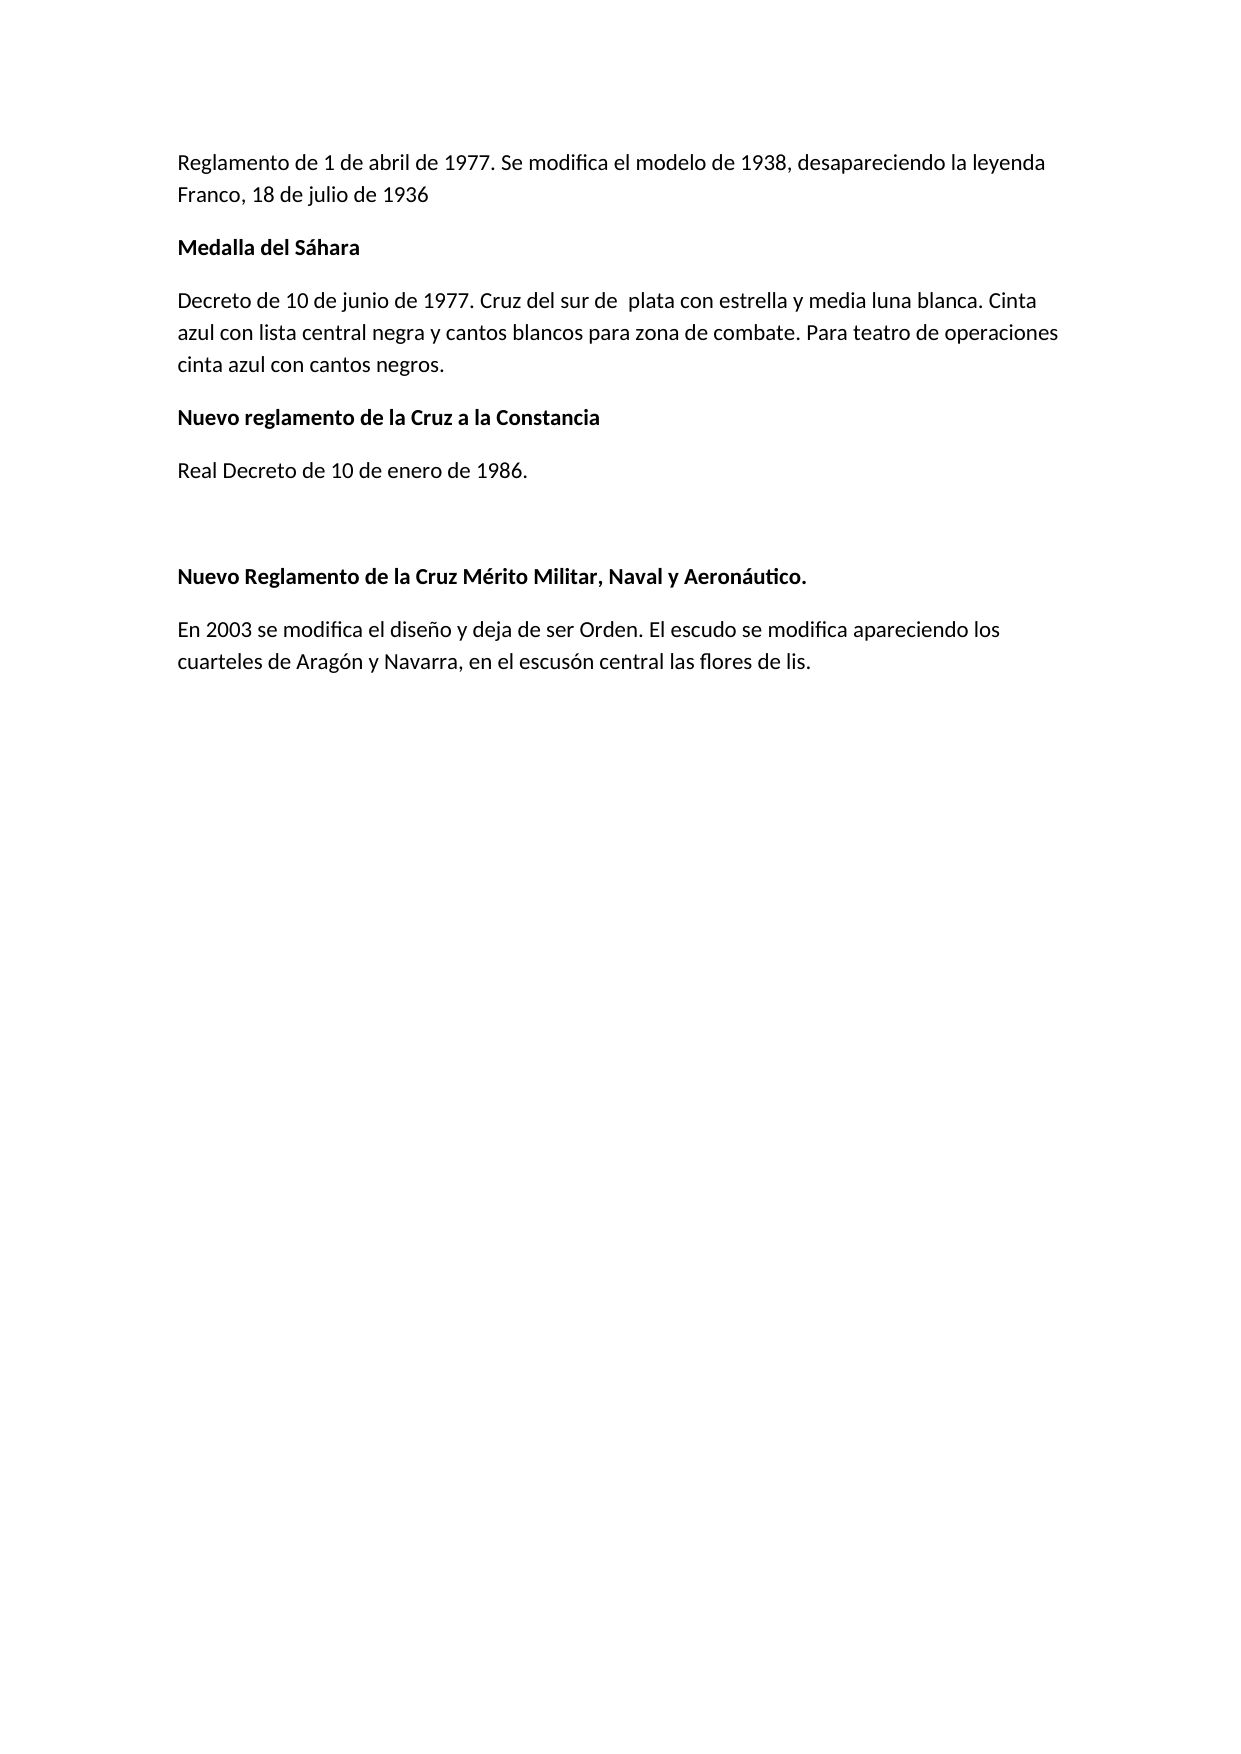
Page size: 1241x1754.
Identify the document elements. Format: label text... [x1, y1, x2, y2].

text Nuevo reglamento de la Cruz a la Constancia [177, 403, 1063, 431]
text Nuevo Reglamento de la Cruz Mérito Militar, Naval y Aeronáutico. [177, 562, 1063, 590]
text Decreto de 10 de junio de 1977. Cruz del sur de plata con estrella y media luna blanca. Cinta azul con lista central negra y cantos blancos para zona de combate. Para teatro de operaciones cinta azul con cantos negros. [177, 286, 1063, 378]
text Medalla del Sáhara [177, 233, 1063, 261]
text Real Decreto de 10 de enero de 1986. [177, 456, 1063, 484]
text En 2003 se modifica el diseño y deja de ser Orden. El escudo se modifica apareciendo los cuarteles de Aragón y Navarra, en el escusón central las flores de lis. [177, 615, 1063, 676]
text Reglamento de 1 de abril de 1977. Se modifica el modelo de 1938, desapareciendo la leyenda Franco, 18 de julio de 1936 [177, 148, 1063, 208]
